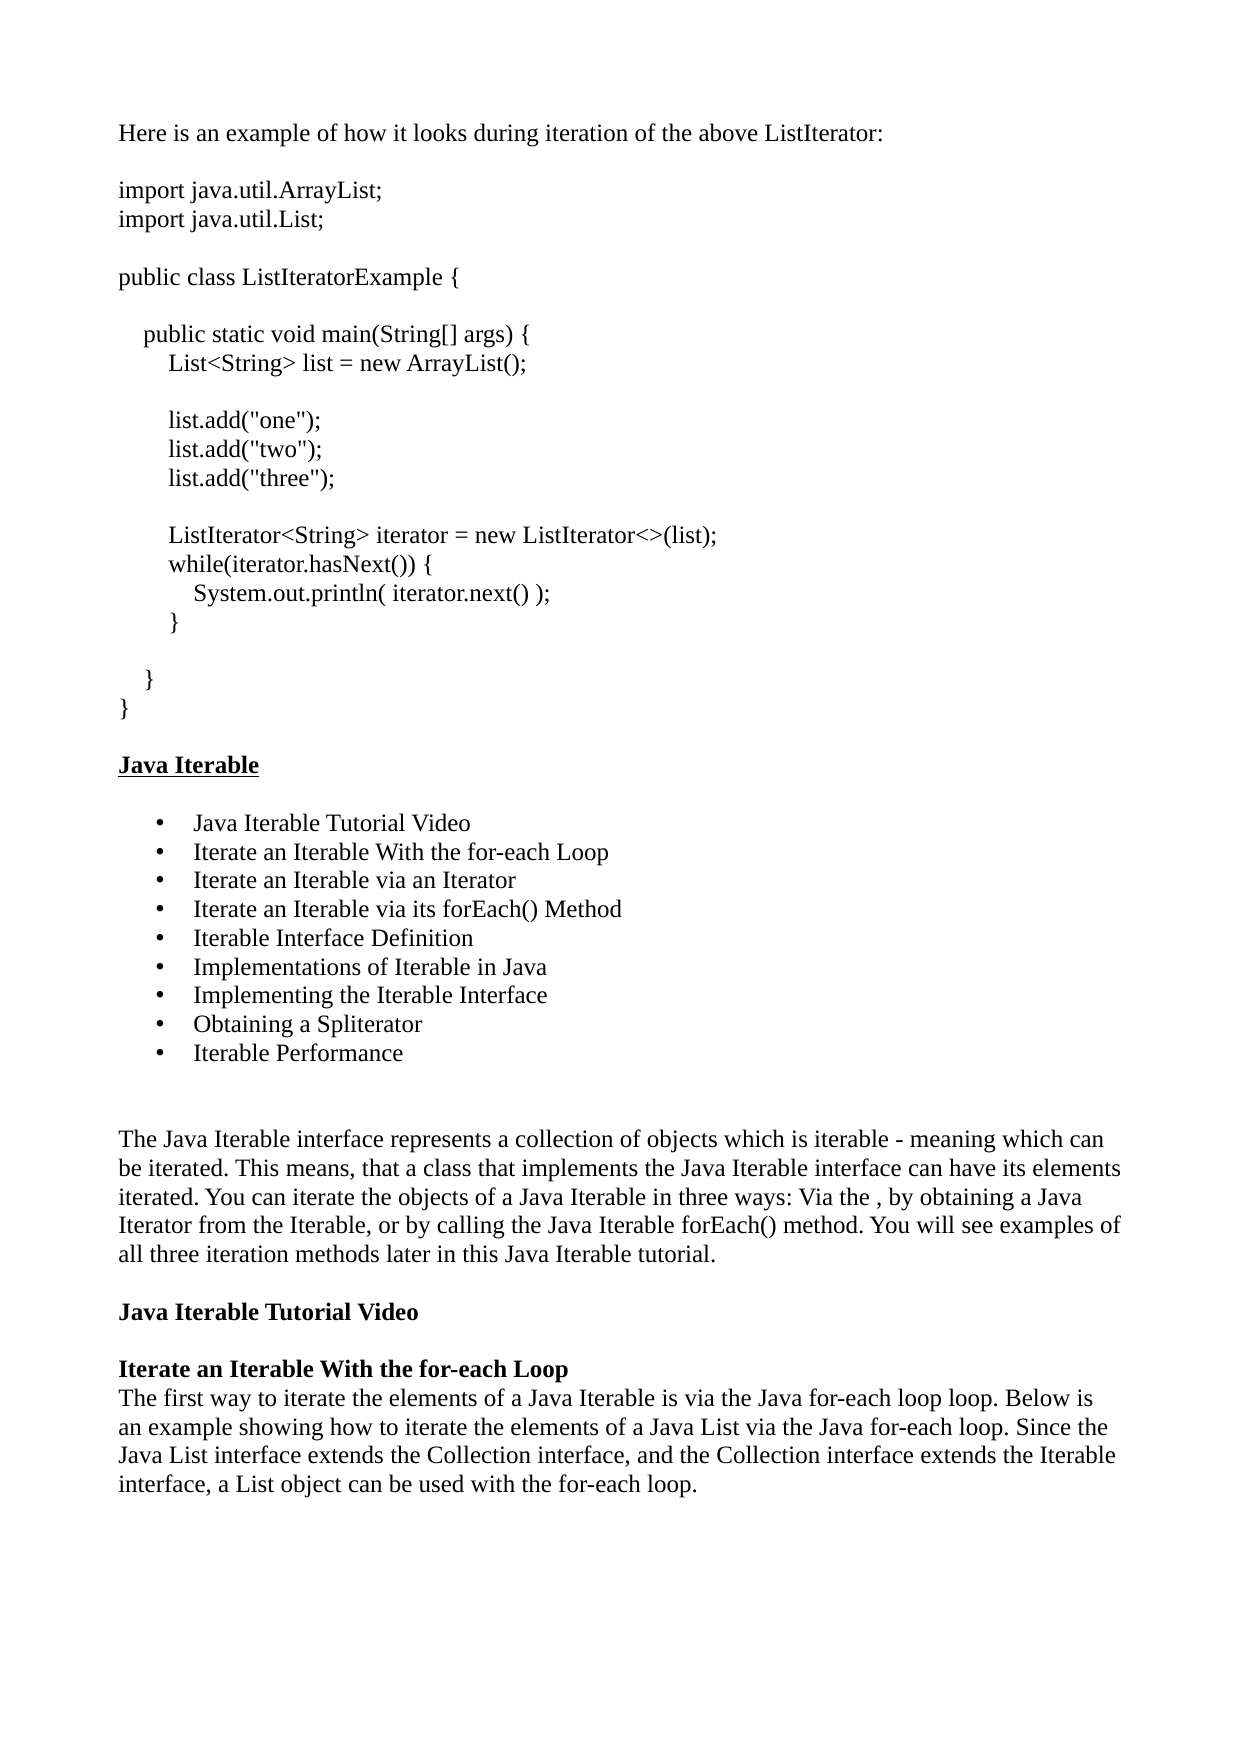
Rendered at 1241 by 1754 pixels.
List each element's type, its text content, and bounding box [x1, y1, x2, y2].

list Iterate an Iterable via an Iterator [156, 866, 1122, 894]
text } [118, 664, 1122, 693]
text public class ListIteratorExample { [118, 262, 1122, 291]
list Iterable Performance [156, 1038, 1122, 1067]
list Implementing the Iterable Interface [156, 981, 1122, 1009]
list Implementations of Iterable in Java [156, 952, 1122, 981]
text } [118, 607, 1122, 636]
text list.add("one"); [118, 406, 1122, 434]
text List<String> list = new ArrayList(); [118, 348, 1122, 377]
list Java Iterable Tutorial Video [156, 808, 1122, 837]
text list.add("three"); [118, 463, 1122, 492]
text Here is an example of how it looks during iteration of the above ListIterator: [118, 118, 1122, 147]
text System.out.println( iterator.next() ); [118, 578, 1122, 607]
text Iterate an Iterable With the for-each Loop [118, 1354, 1122, 1383]
text while(iterator.hasNext()) { [118, 549, 1122, 578]
text } [118, 693, 1122, 722]
text import java.util.ArrayList; [118, 176, 1122, 204]
list Iterate an Iterable via its forEach() Method [156, 894, 1122, 923]
text ListIterator<String> iterator = new ListIterator<>(list); [118, 521, 1122, 549]
list Iterate an Iterable With the for-each Loop [156, 837, 1122, 866]
text list.add("two"); [118, 434, 1122, 463]
text Java Iterable Tutorial Video [118, 1297, 1122, 1326]
text The Java Iterable interface represents a collection of objects which is iterable - meaning which can be iterated. This means, that a class that implements the Java Iterable interface can have its elements iterated. You can iterate the objects of a Java Iterable in three ways: Via the , by obtaining a Java Iterator from the Iterable, or by calling the Java Iterable forEach() method. You will see examples of all three iteration methods later in this Java Iterable tutorial. [118, 1124, 1122, 1268]
text import java.util.List; [118, 204, 1122, 233]
text The first way to iterate the elements of a Java Iterable is via the Java for-each loop loop. Below is an example showing how to iterate the elements of a Java List via the Java for-each loop. Since the Java List interface extends the Collection interface, and the Collection interface extends the Iterable interface, a List object can be used with the for-each loop. [118, 1383, 1122, 1498]
list Iterable Interface Definition [156, 923, 1122, 952]
text public static void main(String[] args) { [118, 319, 1122, 348]
text Java Iterable [118, 751, 1122, 779]
list Obtaining a Spliterator [156, 1009, 1122, 1038]
